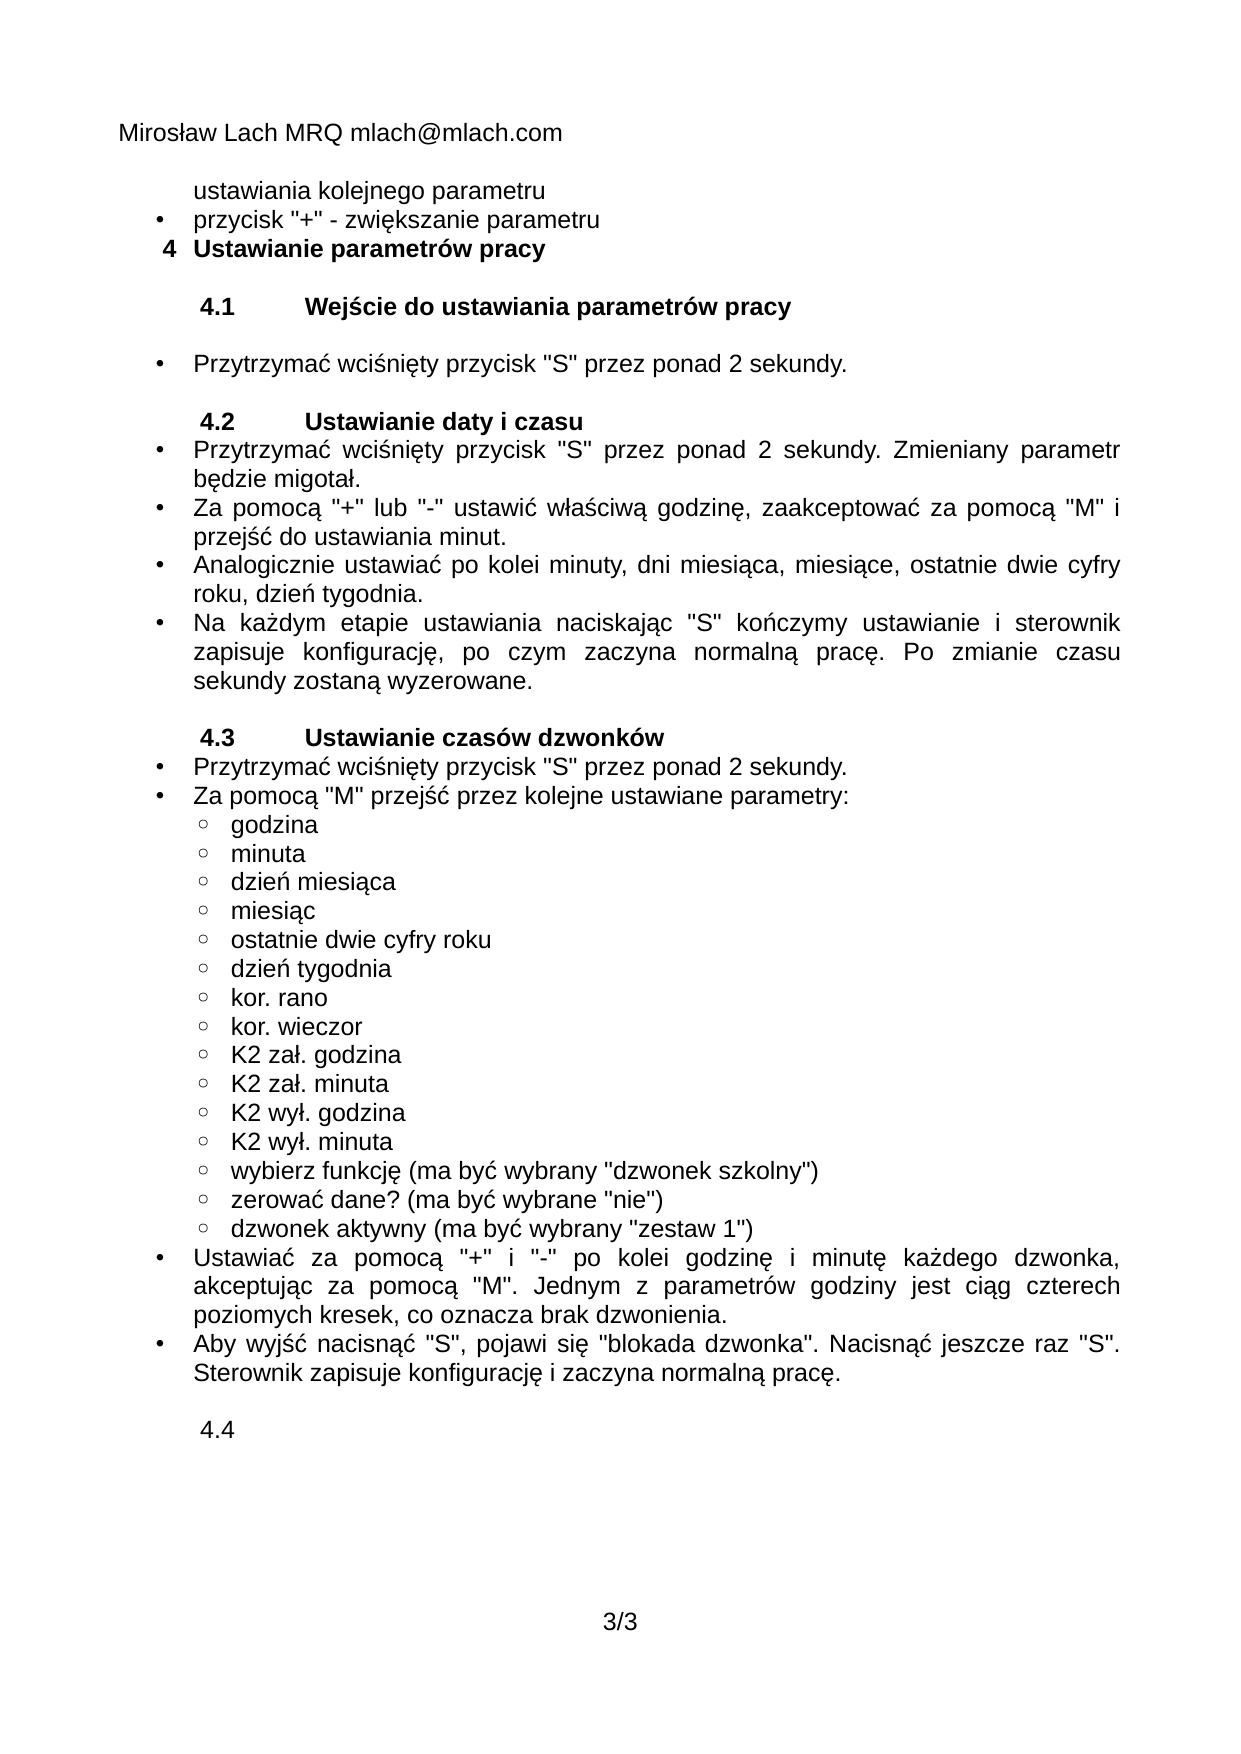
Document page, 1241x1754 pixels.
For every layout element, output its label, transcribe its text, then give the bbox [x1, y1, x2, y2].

list Ustawianie daty i czasu [193, 407, 1122, 435]
list minuta [193, 838, 1122, 867]
list wybierz funkcję (ma być wybrany "dzwonek szkolny") [193, 1156, 1122, 1185]
list Analogicznie ustawiać po kolei minuty, dni miesiąca, miesiące, ostatnie dwie cyfry roku, dzień tygodnia. [156, 551, 1122, 608]
list Aby wyjść nacisnąć "S", pojawi się "blokada dzwonka". Nacisnąć jeszcze raz "S". Sterownik zapisuje konfigurację i zaczyna normalną pracę. [156, 1329, 1122, 1386]
list Przytrzymać wciśnięty przycisk "S" przez ponad 2 sekundy. [156, 752, 1122, 781]
list Ustawiać za pomocą "+" i "-" po kolei godzinę i minutę każdego dzwonka, akceptując za pomocą "M". Jednym z parametrów godziny jest ciąg czterech poziomych kresek, co oznacza brak dzwonienia. [156, 1242, 1122, 1329]
list Ustawianie czasów dzwonków [193, 723, 1122, 752]
list dzień tygodnia [193, 954, 1122, 983]
list miesiąc [193, 896, 1122, 925]
list Ustawianie parametrów pracy [156, 234, 1122, 263]
list K2 wył. minuta [193, 1127, 1122, 1156]
list dzień miesiąca [193, 867, 1122, 896]
list kor. wieczor [193, 1012, 1122, 1041]
list dzwonek aktywny (ma być wybrany "zestaw 1") [193, 1214, 1122, 1242]
list Za pomocą "M" przejść przez kolejne ustawiane parametry: [156, 781, 1122, 810]
list K2 zał. minuta [193, 1069, 1122, 1098]
list Wejście do ustawiania parametrów pracy [193, 291, 1122, 320]
list Za pomocą "+" lub "-" ustawić właściwą godzinę, zaakceptować za pomocą "M" i przejść do ustawiania minut. [156, 493, 1122, 551]
list ustawiania kolejnego parametru [156, 176, 1122, 205]
list Przytrzymać wciśnięty przycisk "S" przez ponad 2 sekundy. [156, 349, 1122, 378]
list K2 zał. godzina [193, 1041, 1122, 1069]
list ostatnie dwie cyfry roku [193, 925, 1122, 954]
list zerować dane? (ma być wybrane "nie") [193, 1185, 1122, 1214]
list Przytrzymać wciśnięty przycisk "S" przez ponad 2 sekundy. Zmieniany parametr będzie migotał. [156, 435, 1122, 493]
list godzina [193, 810, 1122, 838]
list K2 wył. godzina [193, 1098, 1122, 1127]
list Na każdym etapie ustawiania naciskając "S" kończymy ustawianie i sterownik zapisuje konfigurację, po czym zaczyna normalną pracę. Po zmianie czasu sekundy zostaną wyzerowane. [156, 608, 1122, 694]
list kor. rano [193, 983, 1122, 1012]
list przycisk "+" - zwiększanie parametru [156, 205, 1122, 234]
